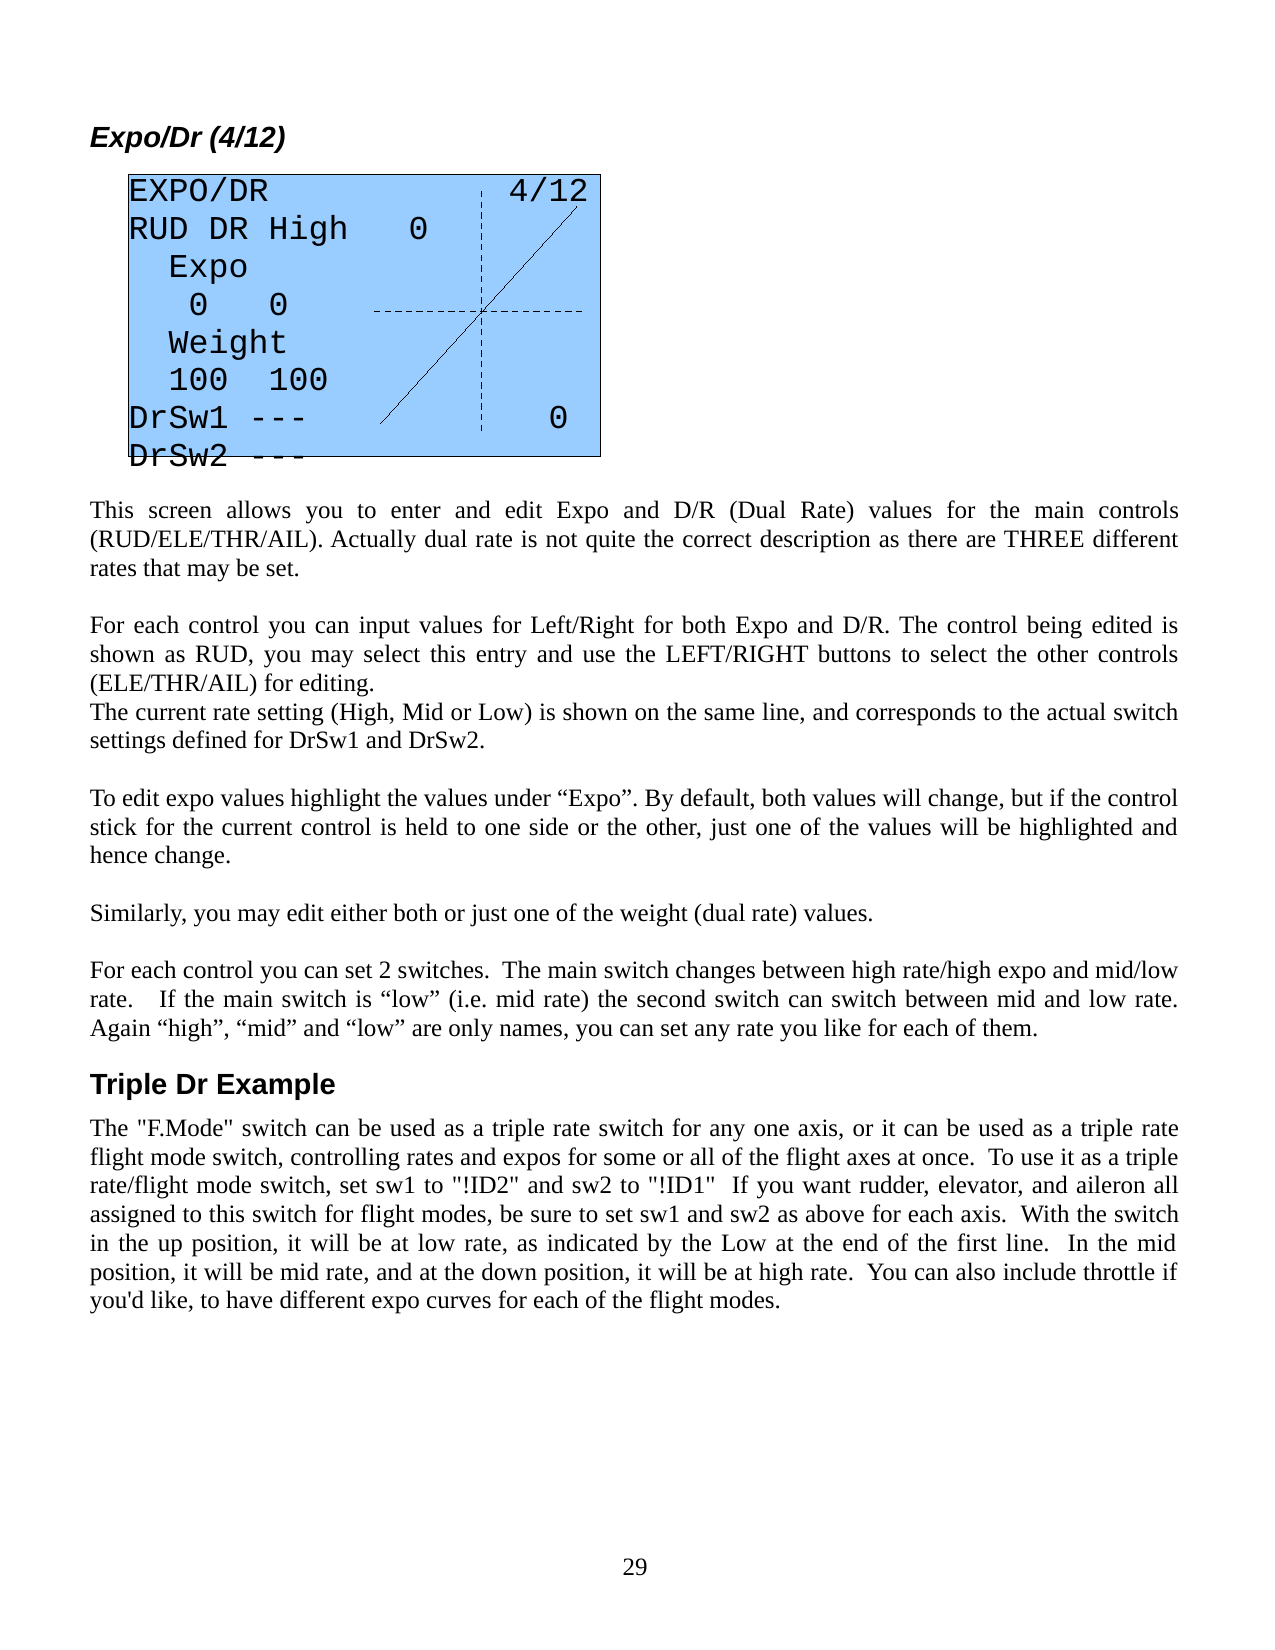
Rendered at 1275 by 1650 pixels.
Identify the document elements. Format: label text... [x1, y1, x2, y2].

text Similarly, you may edit either both or just one of the weight (dual rate) values. [89, 898, 1180, 927]
text This screen allows you to enter and edit Expo and D/R (Dual Rate) values for the main controls (RUD/ELE/THR/AIL). Actually dual rate is not quite the correct description as there are THREE different rates that may be set. [89, 496, 1180, 582]
text For each control you can input values for Left/Right for both Expo and D/R. The control being edited is shown as RUD, you may select this entry and use the LEFT/RIGHT buttons to select the other controls (ELE/THR/AIL) for editing. [89, 611, 1180, 697]
subtitle Triple Dr Example [89, 1067, 1180, 1100]
text For each control you can set 2 switches. The main switch changes between high rate/high expo and mid/low rate. If the main switch is “low” (i.e. mid rate) the second switch can switch between mid and low rate. Again “high”, “mid” and “low” are only names, you can set any rate you like for each of them. [89, 956, 1180, 1042]
subtitle Expo/Dr (4/12) [89, 120, 1180, 153]
text The current rate setting (High, Mid or Low) is shown on the same line, and corresponds to the actual switch settings defined for DrSw1 and DrSw2. [89, 697, 1180, 754]
text The "F.Mode" switch can be used as a triple rate switch for any one axis, or it can be used as a triple rate flight mode switch, controlling rates and expos for some or all of the flight axes at once. To use it as a triple rate/flight mode switch, set sw1 to "!ID2" and sw2 to "!ID1" If you want rudder, elevator, and aileron all assigned to this switch for flight modes, be sure to set sw1 and sw2 as above for each axis. With the switch in the up position, it will be at low rate, as indicated by the Low at the end of the first line. In the mid position, it will be mid rate, and at the down position, it will be at high rate. You can also include throttle if you'd like, to have different expo curves for each of the flight modes. [89, 1113, 1180, 1314]
text To edit expo values highlight the values under “Expo”. By default, both values will change, but if the control stick for the current control is held to one side or the other, just one of the values will be highlighted and hence change. [89, 783, 1180, 869]
